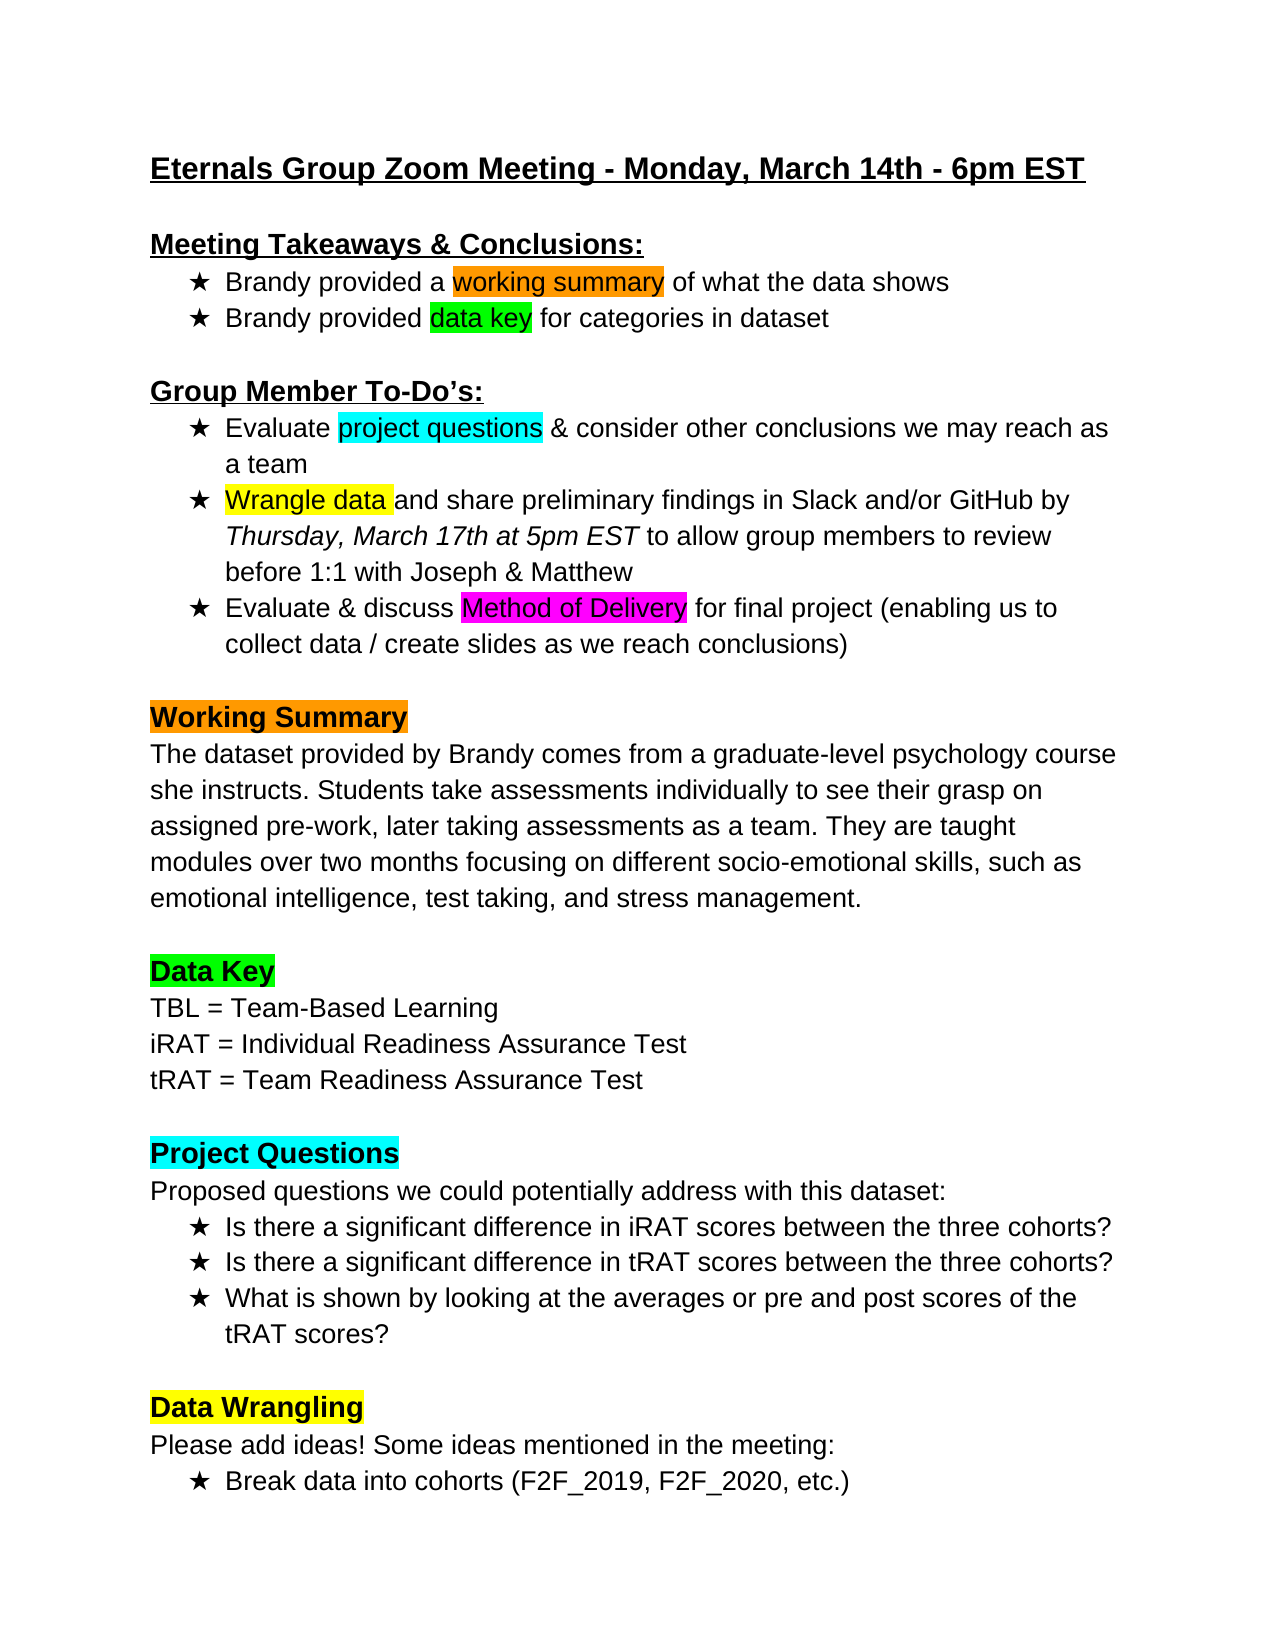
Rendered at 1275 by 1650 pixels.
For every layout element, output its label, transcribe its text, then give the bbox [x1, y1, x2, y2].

list Is there a significant difference in tRAT scores between the three cohorts? [187, 1246, 1125, 1278]
text iRAT = Individual Readiness Assurance Test [150, 1028, 1125, 1059]
list Is there a significant difference in iRAT scores between the three cohorts? [187, 1211, 1125, 1242]
text Meeting Takeaways & Conclusions: [150, 227, 1125, 261]
text Please add ideas! Some ideas mentioned in the meeting: [150, 1429, 1125, 1460]
list Brandy provided a working summary of what the data shows [187, 266, 1125, 297]
text tRAT = Team Readiness Assurance Test [150, 1064, 1125, 1095]
list Brandy provided data key for categories in dataset [187, 302, 1125, 333]
text Project Questions [150, 1136, 1125, 1169]
text Group Member To-Do’s: [150, 373, 1125, 407]
list Evaluate & discuss Method of Delivery for final project (enabling us to collect data / create slides as we reach conclusions) [187, 592, 1125, 659]
text Data Wrangling [150, 1390, 1125, 1424]
text Data Key [150, 954, 1125, 987]
list What is shown by looking at the averages or pre and post scores of the tRAT scores? [187, 1282, 1125, 1349]
text TBL = Team-Based Learning [150, 992, 1125, 1023]
text Proposed questions we could potentially address with this dataset: [150, 1174, 1125, 1206]
text Working Summary [150, 699, 1125, 733]
list Wrangle data and share preliminary findings in Slack and/or GitHub by Thursday, March 17th at 5pm EST to allow group members to review before 1:1 with Joseph & Matthew [187, 484, 1125, 587]
text Eternals Group Zoom Meeting - Monday, March 14th - 6pm EST [150, 150, 1125, 186]
text The dataset provided by Brandy comes from a graduate-level psychology course she instructs. Students take assessments individually to see their grasp on assigned pre-work, later taking assessments as a team. They are taught modules over two months focusing on different socio-emotional skills, such as emotional intelligence, test taking, and stress management. [150, 738, 1125, 913]
list Evaluate project questions & consider other conclusions we may reach as a team [187, 412, 1125, 479]
list Break data into cohorts (F2F_2019, F2F_2020, etc.) [187, 1465, 1125, 1496]
